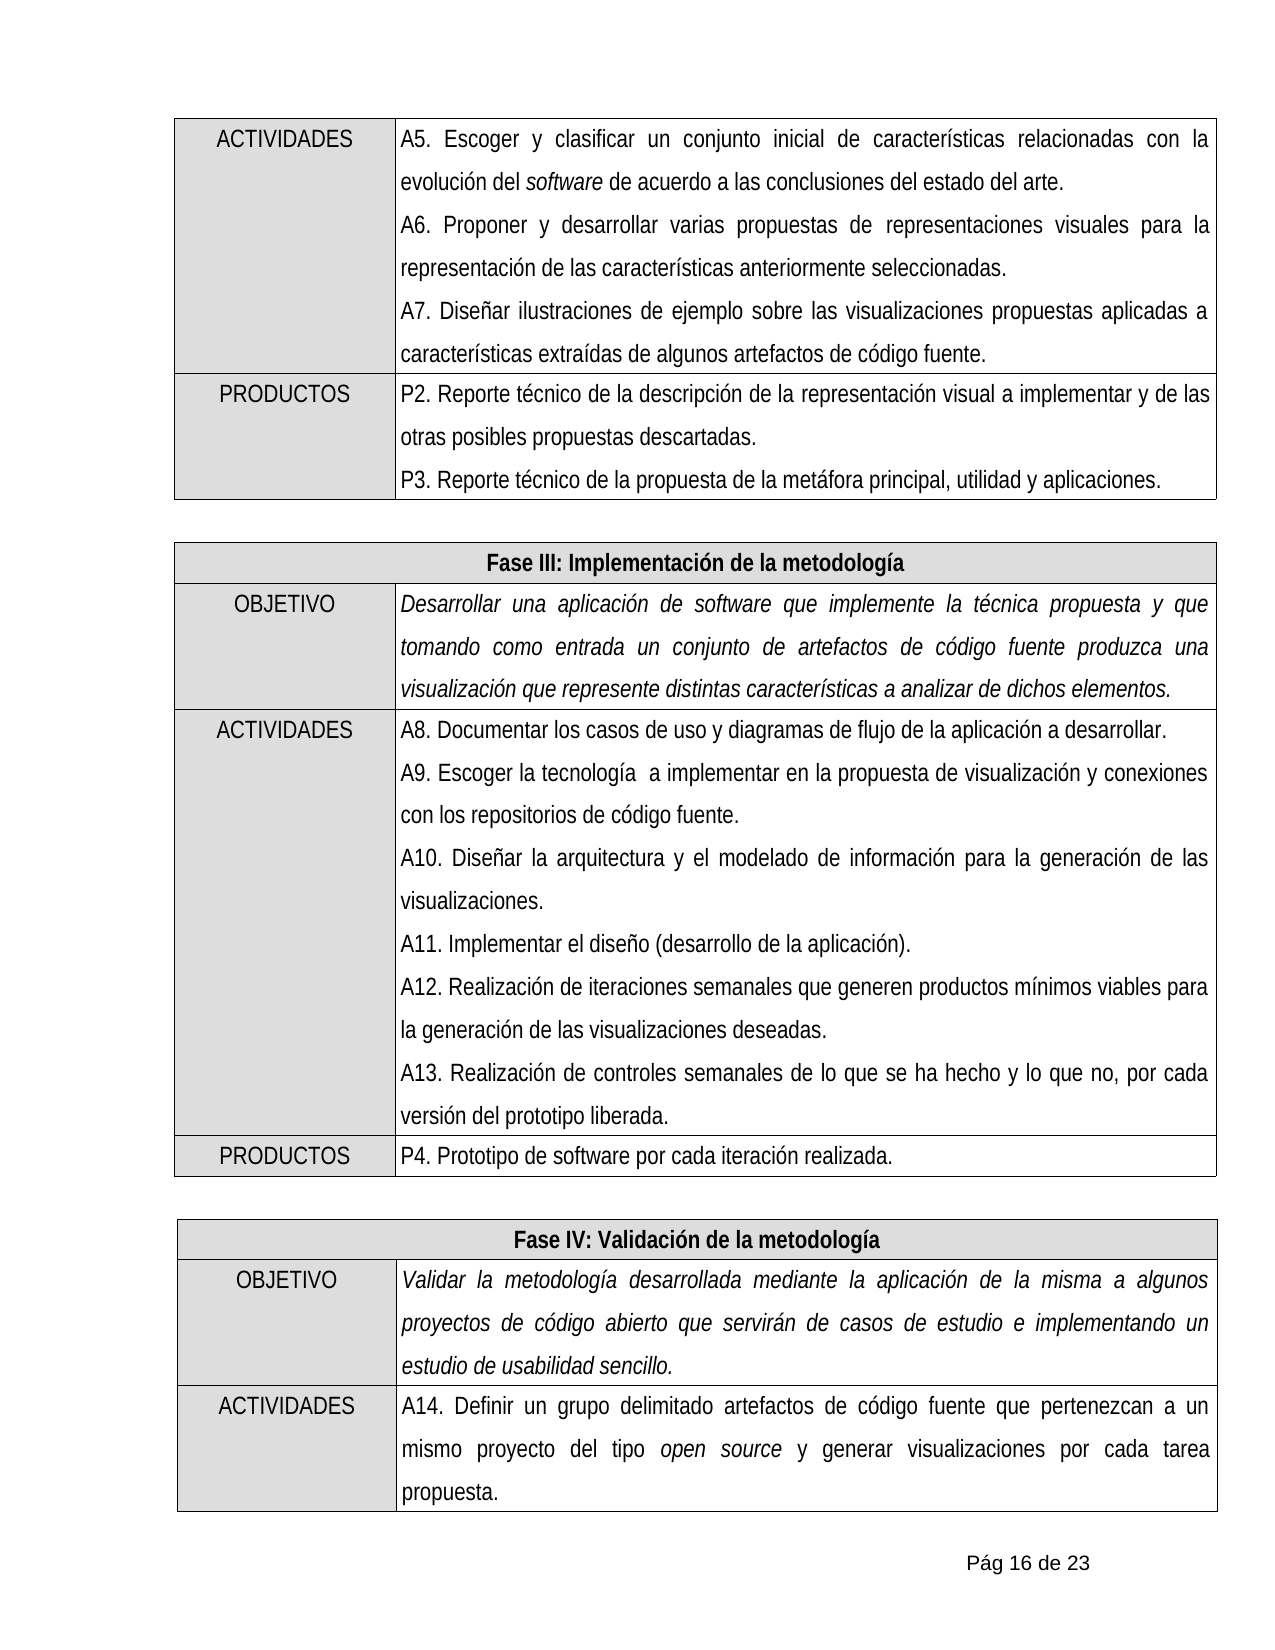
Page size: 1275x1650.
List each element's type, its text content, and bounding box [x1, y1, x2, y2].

table_header Fase IV: Validación de la metodología [178, 1220, 1217, 1259]
table_cell OBJETIVO [178, 1260, 396, 1385]
table_cell ACTIVIDADES [178, 1386, 396, 1511]
table_cell PRODUCTOS [175, 374, 395, 499]
table_cell A5. Escoger y clasificar un conjunto inicial de características relacionadas con la evolución del software de acuerdo a las conclusiones del estado del arte. A6. Proponer y desarrollar varias propuestas de representaciones visuales para la representación de las características anteriormente seleccionadas. A7. Diseñar ilustraciones de ejemplo sobre las visualizaciones propuestas aplicadas a características extraídas de algunos artefactos de código fuente. [396, 119, 1216, 373]
table_cell P2. Reporte técnico de la descripción de la representación visual a implementar y de las otras posibles propuestas descartadas. P3. Reporte técnico de la propuesta de la metáfora principal, utilidad y aplicaciones. [396, 374, 1216, 499]
table_cell ACTIVIDADES [175, 119, 395, 373]
table_cell Desarrollar una aplicación de software que implemente la técnica propuesta y que tomando como entrada un conjunto de artefactos de código fuente produzca una visualización que represente distintas características a analizar de dichos elementos. [396, 584, 1216, 709]
table_cell A8. Documentar los casos de uso y diagramas de flujo de la aplicación a desarrollar. A9. Escoger la tecnología a implementar en la propuesta de visualización y conexiones con los repositorios de código fuente. A10. Diseñar la arquitectura y el modelado de información para la generación de las visualizaciones. A11. Implementar el diseño (desarrollo de la aplicación). A12. Realización de iteraciones semanales que generen productos mínimos viables para la generación de las visualizaciones deseadas. A13. Realización de controles semanales de lo que se ha hecho y lo que no, por cada versión del prototipo liberada. [396, 710, 1216, 1135]
table_cell A14. Definir un grupo delimitado artefactos de código fuente que pertenezcan a un mismo proyecto del tipo open source y generar visualizaciones por cada tarea propuesta. [397, 1386, 1217, 1511]
table_cell OBJETIVO [175, 584, 395, 709]
table_cell PRODUCTOS [175, 1136, 395, 1176]
table_cell P4. Prototipo de software por cada iteración realizada. [396, 1136, 1216, 1176]
table_header Fase III: Implementación de la metodología [175, 543, 1216, 583]
table_cell Validar la metodología desarrollada mediante la aplicación de la misma a algunos proyectos de código abierto que servirán de casos de estudio e implementando un estudio de usabilidad sencillo. [397, 1260, 1217, 1385]
table_cell ACTIVIDADES [175, 710, 395, 1135]
